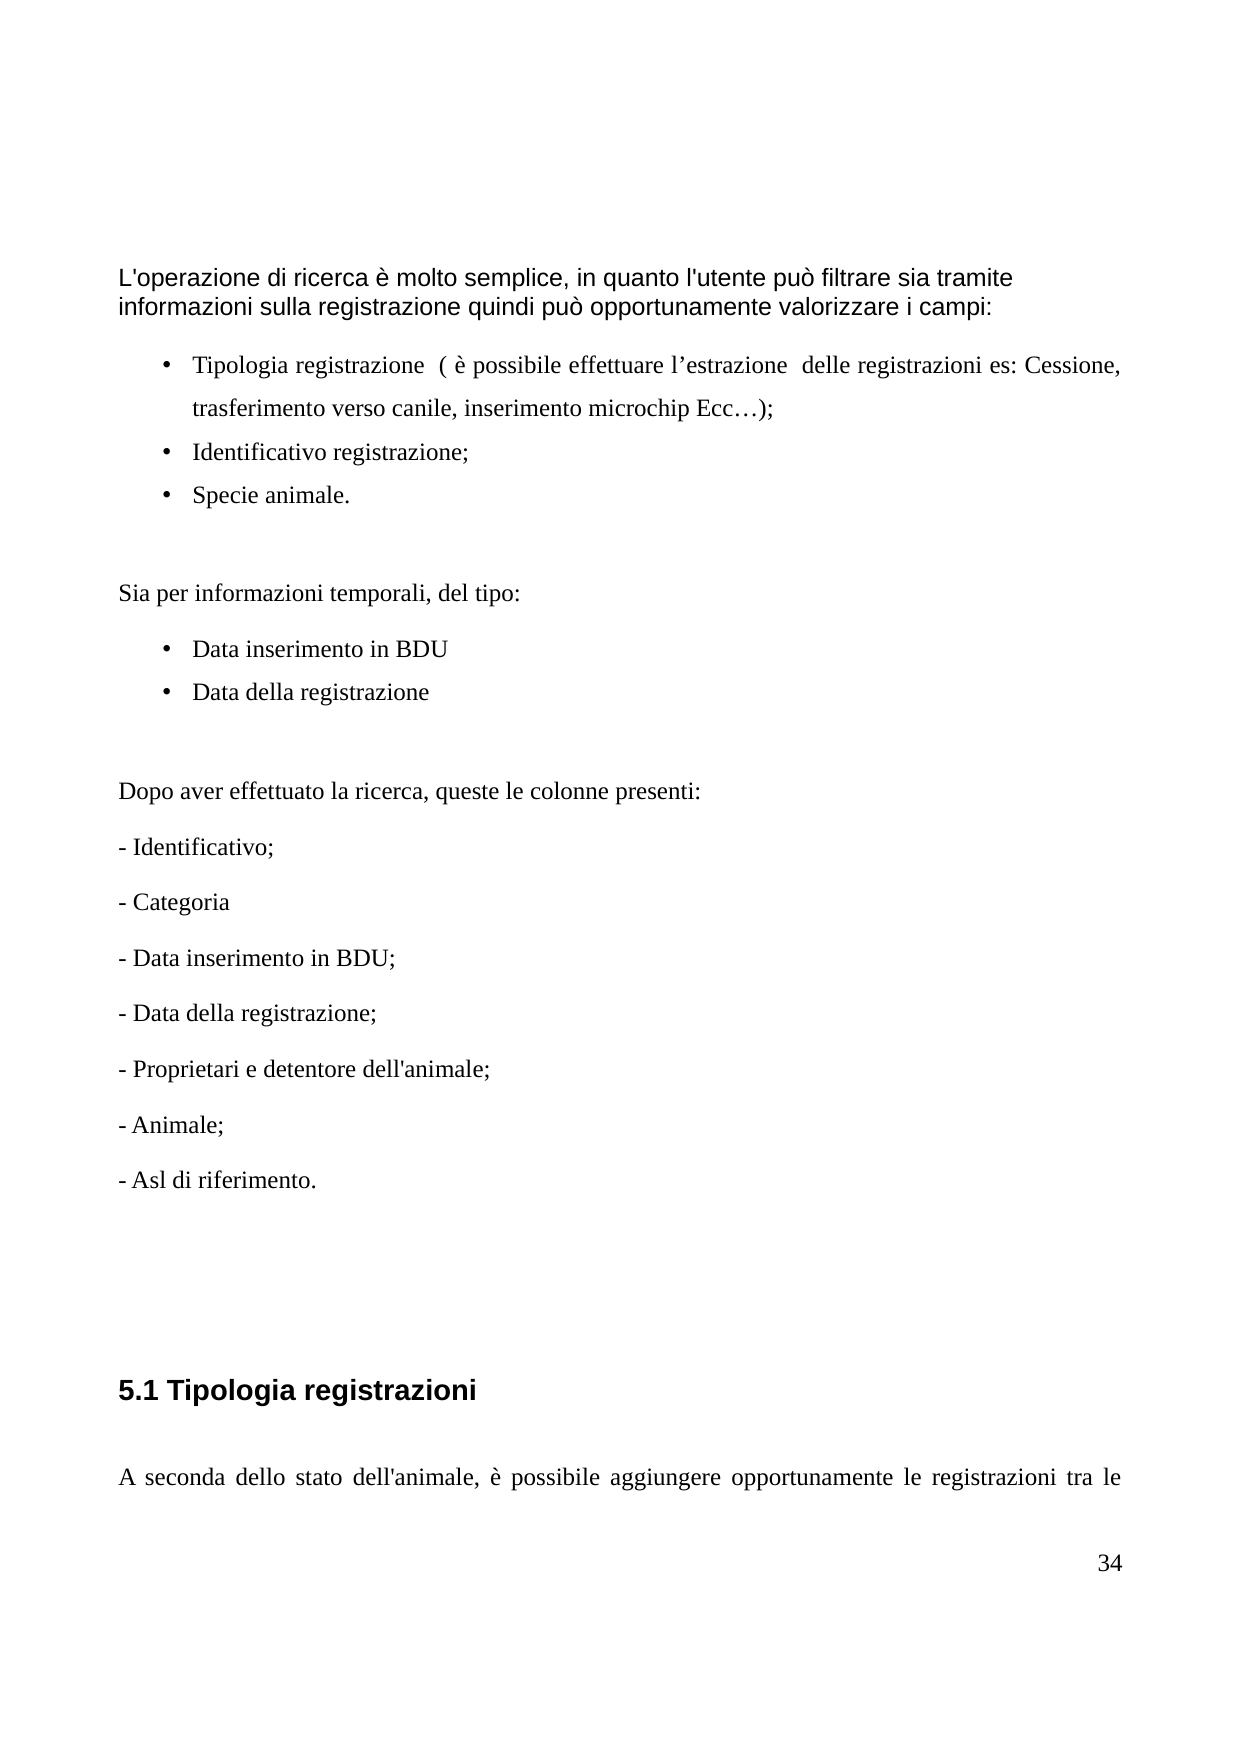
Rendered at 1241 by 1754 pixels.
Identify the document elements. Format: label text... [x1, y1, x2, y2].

text A seconda dello stato dell'animale, è possibile aggiungere opportunamente le registrazioni tra le [118, 1419, 1122, 1491]
list Identificativo registrazione; [162, 437, 1122, 465]
text - Identificativo; [118, 832, 1122, 860]
text - Animale; [118, 1110, 1122, 1138]
text - Data inserimento in BDU; [118, 943, 1122, 972]
list Data inserimento in BDU [162, 634, 1122, 663]
list Tipologia registrazione ( è possibile effettuare l’estrazione delle registrazioni es: Cessione, trasferimento verso canile, inserimento microchip Ecc…); [162, 350, 1122, 422]
list Data della registrazione [162, 677, 1122, 706]
list Specie animale. [162, 480, 1122, 508]
text - Data della registrazione; [118, 998, 1122, 1027]
subtitle 5.1 Tipologia registrazioni [118, 1373, 1122, 1406]
text - Proprietari e detentore dell'animale; [118, 1054, 1122, 1083]
text Dopo aver effettuato la ricerca, queste le colonne presenti: [118, 733, 1122, 805]
text - Categoria [118, 887, 1122, 916]
text L'operazione di ricerca è molto semplice, in quanto l'utente può filtrare sia tramite informazioni sulla registrazione quindi può opportunamente valorizzare i campi: [118, 263, 1122, 321]
text Sia per informazioni temporali, del tipo: [118, 535, 1122, 607]
text - Asl di riferimento. [118, 1165, 1122, 1194]
